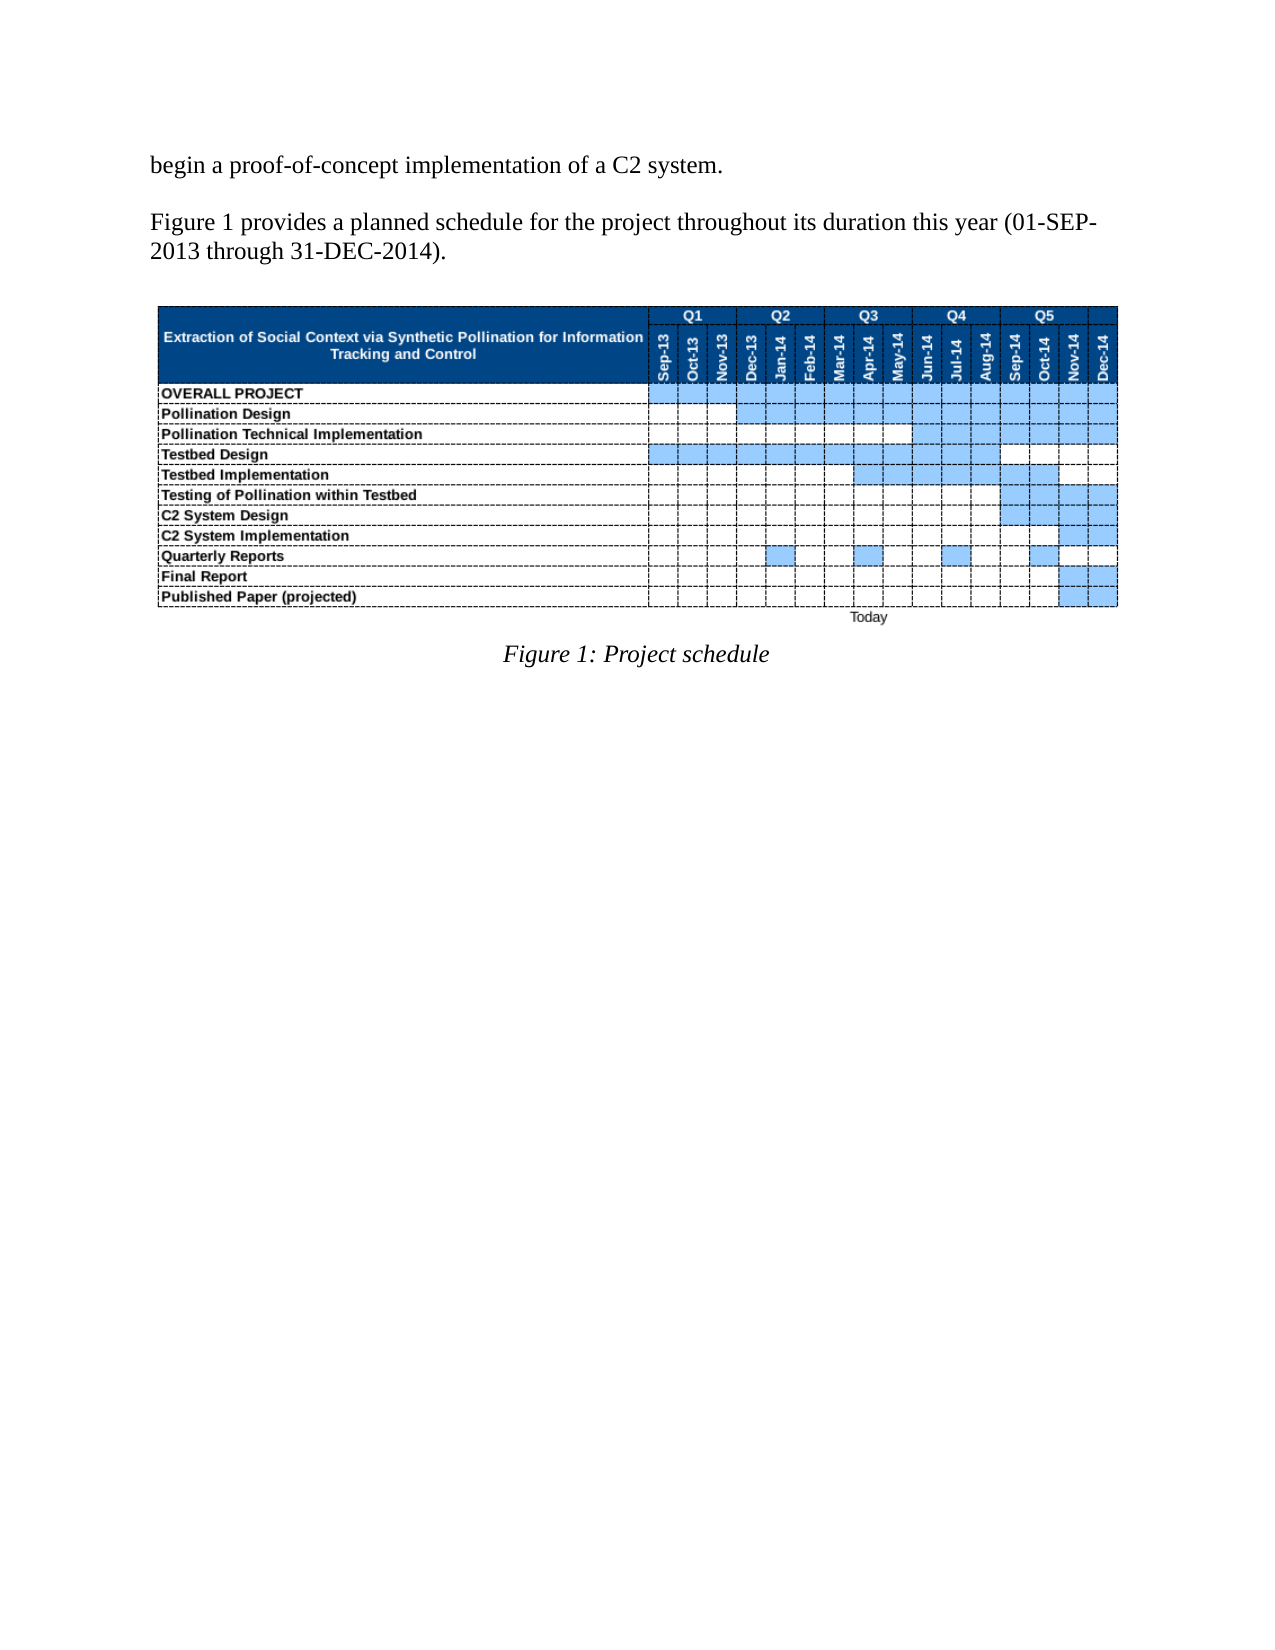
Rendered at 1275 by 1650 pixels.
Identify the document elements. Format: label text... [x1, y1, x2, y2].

text Figure 1 provides a planned schedule for the project throughout its duration this year (01-SEP-2013 through 31-DEC-2014). [150, 207, 1125, 265]
picture [150, 306, 1126, 640]
text Figure 1: Project schedule [150, 640, 1125, 668]
text begin a proof-of-concept implementation of a C2 system. [150, 150, 1125, 179]
